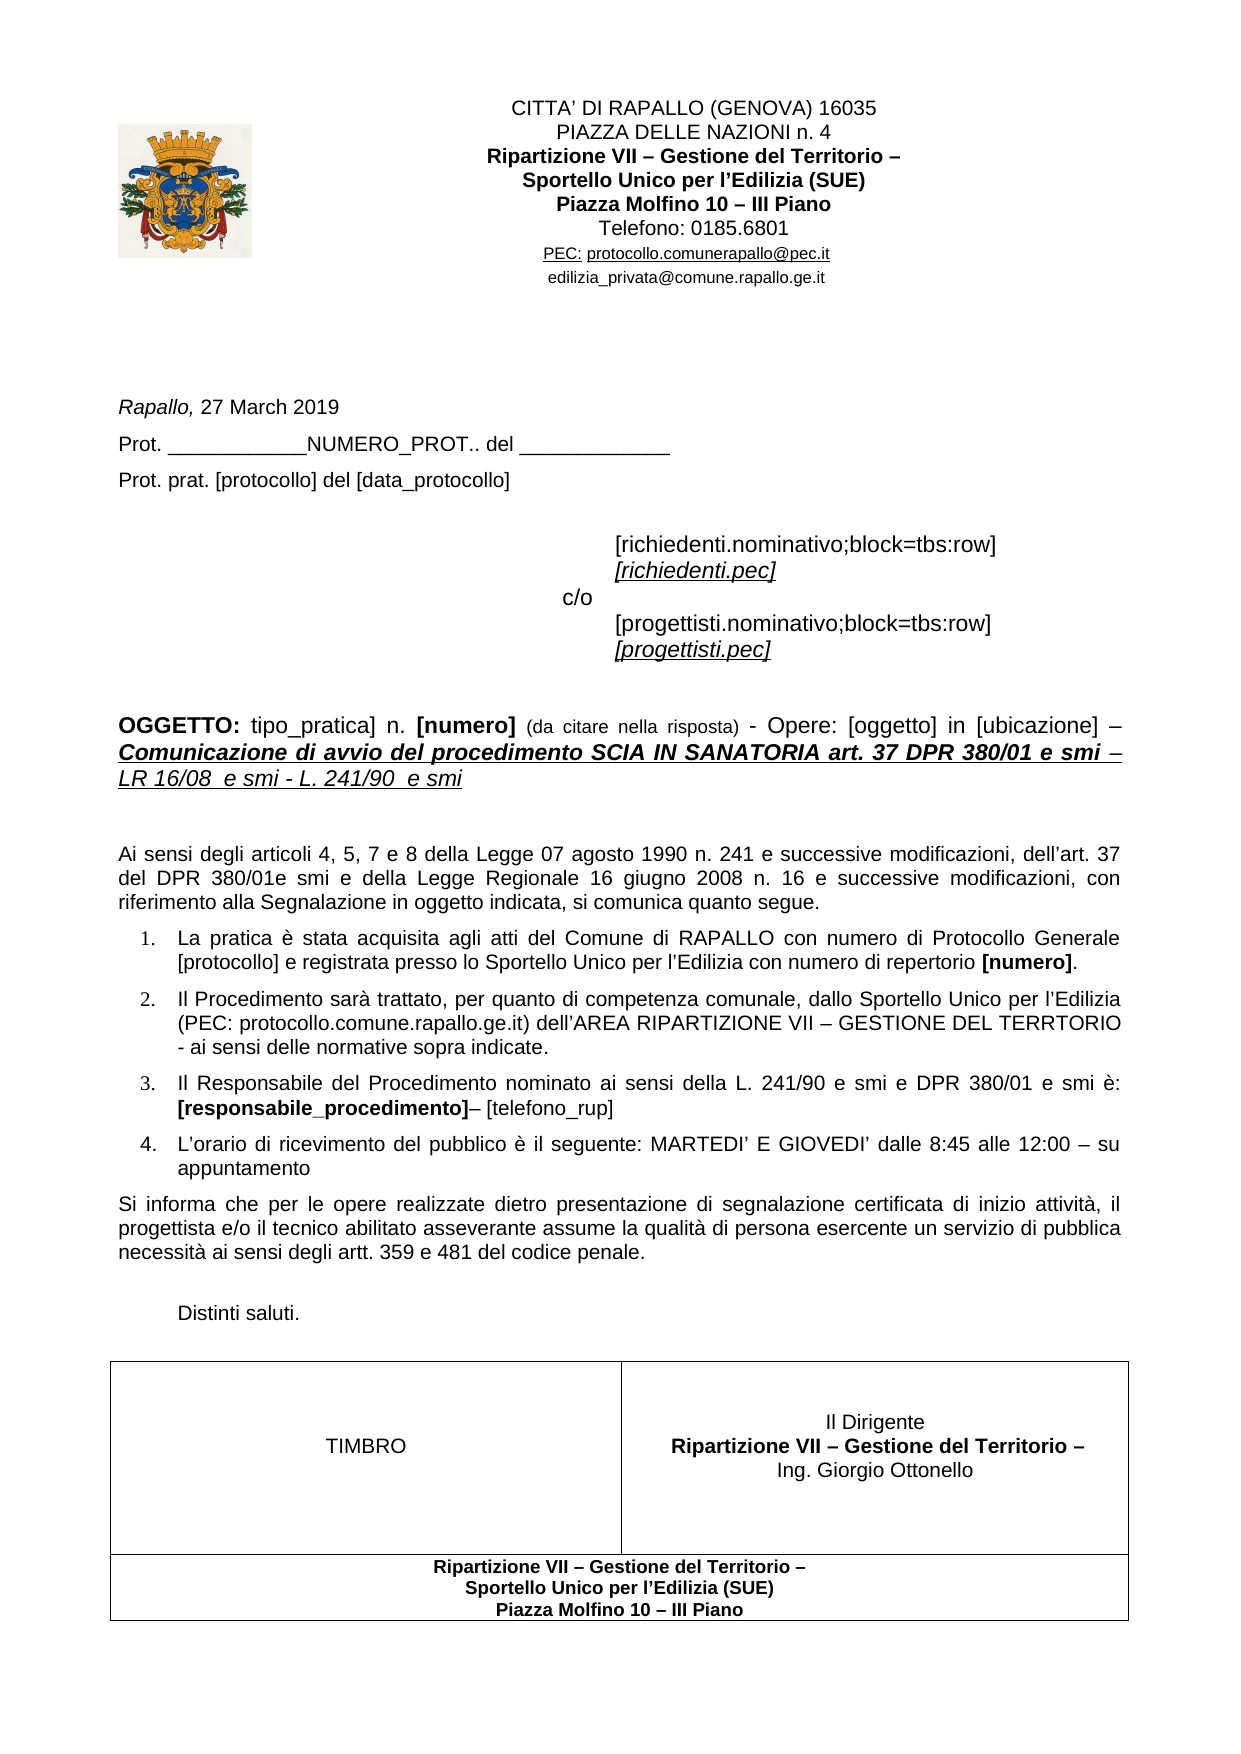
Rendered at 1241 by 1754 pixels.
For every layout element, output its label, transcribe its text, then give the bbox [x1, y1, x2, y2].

table_cell c/o [107, 584, 604, 610]
picture [118, 124, 252, 258]
table_cell [107, 610, 604, 662]
list L’orario di ricevimento del pubblico è il seguente: MARTEDI’ E GIOVEDI’ dalle 8:45 alle 12:00 – su appuntamento [140, 1132, 1122, 1180]
table_cell Ripartizione VII – Gestione del Territorio – Sportello Unico per l’Edilizia (SUE) Piazza Molfino 10 – III Piano [111, 1555, 1128, 1620]
list La pratica è stata acquisita agli atti del Comune di RAPALLO con numero di Protocollo Generale [protocollo] e registrata presso lo Sportello Unico per l’Edilizia con numero di repertorio [numero]. [140, 926, 1122, 974]
text OGGETTO: tipo_pratica] n. [numero] (da citare nella risposta) - Opere: [oggetto] in [ubicazione] – Comunicazione di avvio del procedimento SCIA IN SANATORIA art. 37 DPR 380/01 e smi – [118, 712, 1122, 762]
table_header [604, 504, 1101, 531]
table_cell [richiedenti.nominativo;block=tbs:row] [richiedenti.pec] [604, 531, 1101, 583]
table_cell [604, 584, 1101, 610]
text LR 16/08 e smi - L. 241/90 e smi [118, 763, 1122, 792]
table_header Il Dirigente Ripartizione VII – Gestione del Territorio – Ing. Giorgio Ottonello [622, 1362, 1128, 1554]
text Ai sensi degli articoli 4, 5, 7 e 8 della Legge 07 agosto 1990 n. 241 e successive modificazioni, dell’art. 37 del DPR 380/01e smi e della Legge Regionale 16 giugno 2008 n. 16 e successive modificazioni, con riferimento alla Segnalazione in oggetto indicata, si comunica quanto segue. [118, 842, 1122, 913]
table_cell [progettisti.nominativo;block=tbs:row] [progettisti.pec] [604, 610, 1101, 662]
text Prot. ____________NUMERO_PROT.. del _____________ [118, 431, 1122, 455]
table_cell [107, 531, 604, 583]
list Il Procedimento sarà trattato, per quanto di competenza comunale, dallo Sportello Unico per l’Edilizia (PEC: protocollo.comune.rapallo.ge.it) dell’AREA RIPARTIZIONE VII – GESTIONE DEL TERRTORIO - ai sensi delle normative sopra indicate. [140, 987, 1122, 1059]
text Prot. prat. [protocollo] del [data_protocollo] [118, 468, 1122, 492]
text Rapallo, 27 March 2019 [118, 395, 1122, 419]
text Si informa che per le opere realizzate dietro presentazione di segnalazione certificata di inizio attività, il progettista e/o il tecnico abilitato asseverante assume la qualità di persona esercente un servizio di pubblica necessità ai sensi degli artt. 359 e 481 del codice penale. [118, 1192, 1122, 1264]
list Distinti saluti. [177, 1301, 1122, 1324]
table_header TIMBRO [111, 1362, 621, 1554]
table_header [107, 504, 604, 531]
list Il Responsabile del Procedimento nominato ai sensi della L. 241/90 e smi e DPR 380/01 e smi è: [responsabile_procedimento]– [telefono_rup] [140, 1071, 1122, 1119]
